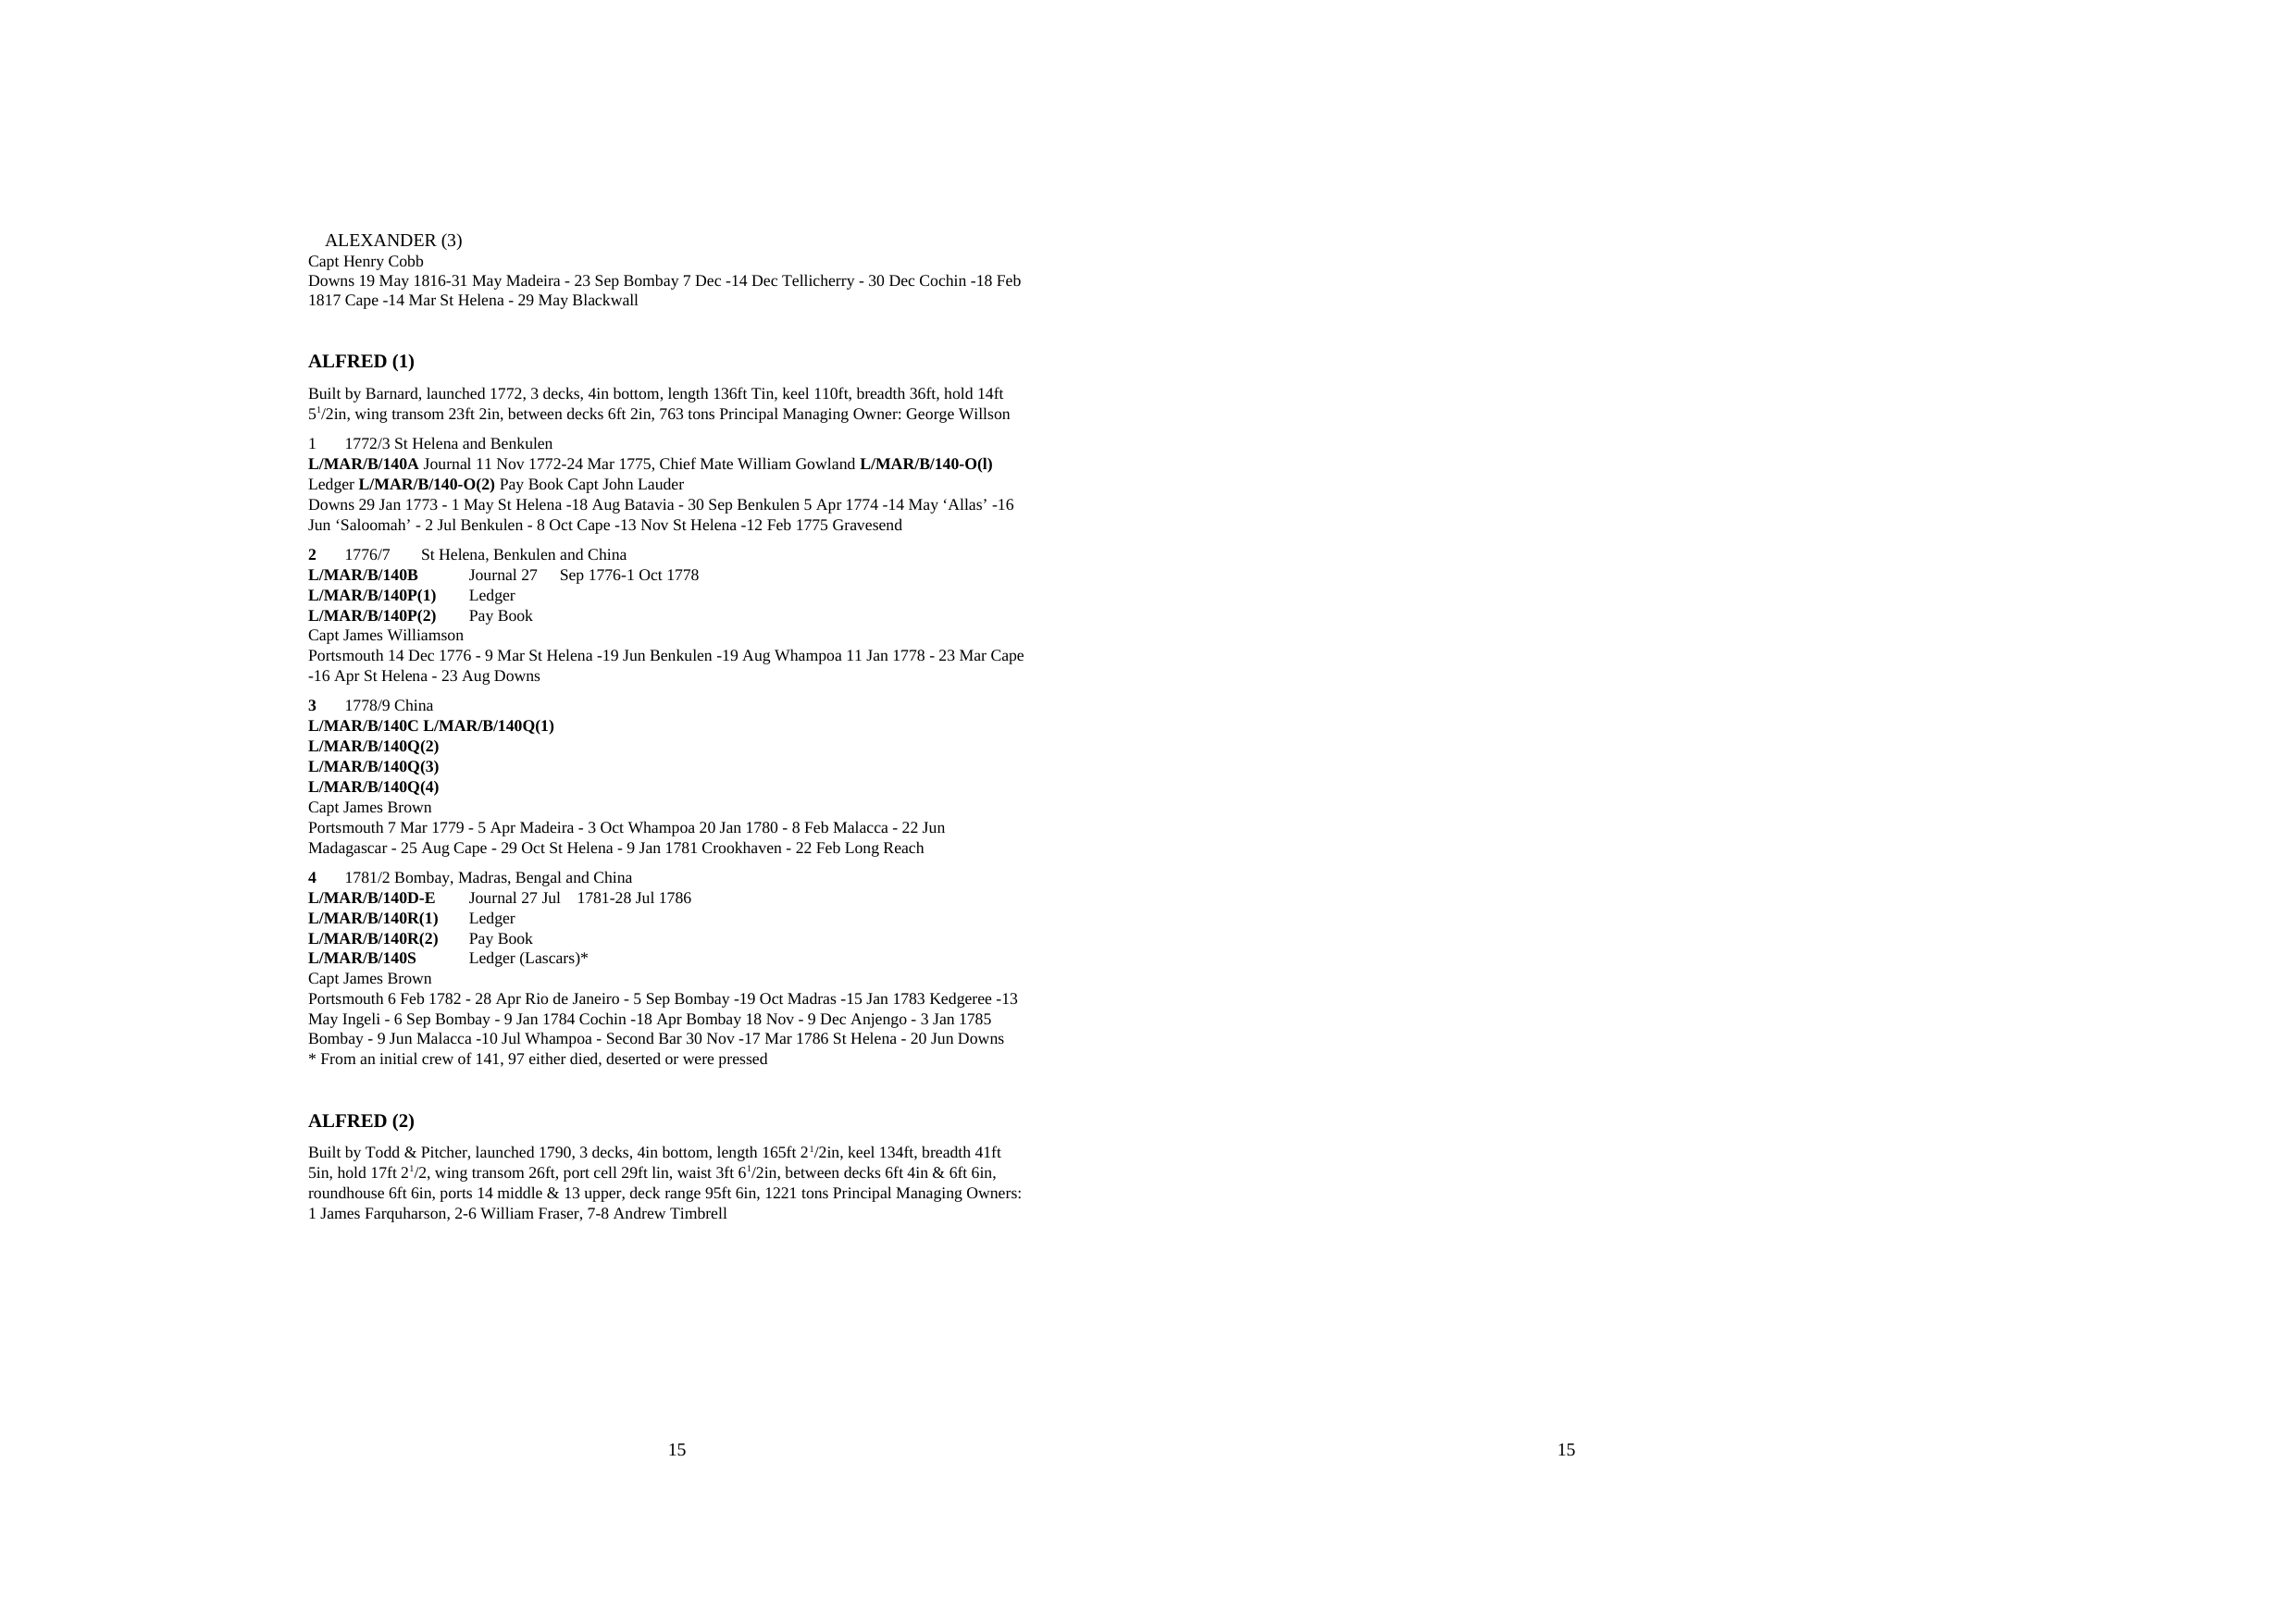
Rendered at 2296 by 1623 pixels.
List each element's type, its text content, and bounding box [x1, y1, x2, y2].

text Downs 29 Jan 1773 - 1 May St Helena -18 Aug Batavia - 30 Sep Benkulen 5 Apr 1774 -14 May ‘Allas’ -16 Jun ‘Saloomah’ - 2 Jul Benkulen - 8 Oct Cape -13 Nov St Helena -12 Feb 1775 Gravesend [308, 494, 1025, 535]
text Built by Barnard, launched 1772, 3 decks, 4in bottom, length 136ft Tin, keel 110ft, breadth 36ft, hold 14ft 51/2in, wing transom 23ft 2in, between decks 6ft 2in, 763 tons Principal Managing Owner: George Willson [308, 383, 1025, 423]
list 1778/9 China [308, 695, 1025, 715]
text Built by Todd & Pitcher, launched 1790, 3 decks, 4in bottom, length 165ft 21/2in, keel 134ft, breadth 41ft 5in, hold 17ft 21/2, wing transom 26ft, port cell 29ft lin, waist 3ft 61/2in, between decks 6ft 4in & 6ft 6in, roundhouse 6ft 6in, ports 14 middle & 13 upper, deck range 95ft 6in, 1221 tons Principal Managing Owners: 1 James Farquharson, 2-6 William Fraser, 7-8 Andrew Timbrell [308, 1142, 1025, 1223]
text L/MAR/B/140P(2) Pay Book [308, 604, 1025, 625]
text L/MAR/B/140C L/MAR/B/140Q(1) [308, 715, 1025, 736]
text Portsmouth 14 Dec 1776 - 9 Mar St Helena -19 Jun Benkulen -19 Aug Whampoa 11 Jan 1778 - 23 Mar Cape -16 Apr St Helena - 23 Aug Downs [308, 645, 1025, 686]
text L/MAR/B/140A Journal 11 Nov 1772-24 Mar 1775, Chief Mate William Gowland L/MAR/B/140-O(l) Ledger L/MAR/B/140-O(2) Pay Book Capt John Lauder [308, 453, 1025, 494]
subtitle ALFRED (1) [308, 351, 1025, 372]
text L/MAR/B/140P(1) Ledger [308, 585, 1025, 604]
text Capt James Brown [308, 968, 1025, 988]
text Downs 19 May 1816-31 May Madeira - 23 Sep Bombay 7 Dec -14 Dec Tellicherry - 30 Dec Cochin -18 Feb 1817 Cape -14 Mar St Helena - 29 May Blackwall [308, 270, 1025, 310]
text L/MAR/B/140Q(3) [308, 756, 1025, 776]
list 1772/3 St Helena and Benkulen [308, 433, 1025, 453]
text L/MAR/B/140D-E Journal 27 Jul 1781-28 Jul 1786 [308, 887, 1025, 908]
text 2 1776/7 St Helena, Benkulen and China [308, 544, 1025, 564]
text L/MAR/B/140Q(2) [308, 736, 1025, 756]
text Portsmouth 6 Feb 1782 - 28 Apr Rio de Janeiro - 5 Sep Bombay -19 Oct Madras -15 Jan 1783 Kedgeree -13 May Ingeli - 6 Sep Bombay - 9 Jan 1784 Cochin -18 Apr Bombay 18 Nov - 9 Dec Anjengo - 3 Jan 1785 Bombay - 9 Jun Malacca -10 Jul Whampoa - Second Bar 30 Nov -17 Mar 1786 St Helena - 20 Jun Downs [308, 988, 1025, 1048]
text Capt Henry Cobb [308, 251, 1025, 270]
text Portsmouth 7 Mar 1779 - 5 Apr Madeira - 3 Oct Whampoa 20 Jan 1780 - 8 Feb Malacca - 22 Jun Madagascar - 25 Aug Cape - 29 Oct St Helena - 9 Jan 1781 Crookhaven - 22 Feb Long Reach [308, 817, 1025, 858]
subtitle ALFRED (2) [308, 1110, 1025, 1132]
text Capt James Williamson [308, 625, 1025, 645]
text L/MAR/B/140R(2) Pay Book [308, 928, 1025, 948]
text Capt James Brown [308, 797, 1025, 817]
text * From an initial crew of 141, 97 either died, deserted or were pressed [308, 1048, 1025, 1069]
text L/MAR/B/140B Journal 27 Sep 1776-1 Oct 1778 [308, 564, 1025, 585]
text L/MAR/B/140S Ledger (Lascars)* [308, 948, 1025, 968]
text L/MAR/B/140Q(4) [308, 776, 1025, 797]
list 1781/2 Bombay, Madras, Bengal and China [308, 867, 1025, 887]
text L/MAR/B/140R(1) Ledger [308, 908, 1025, 928]
